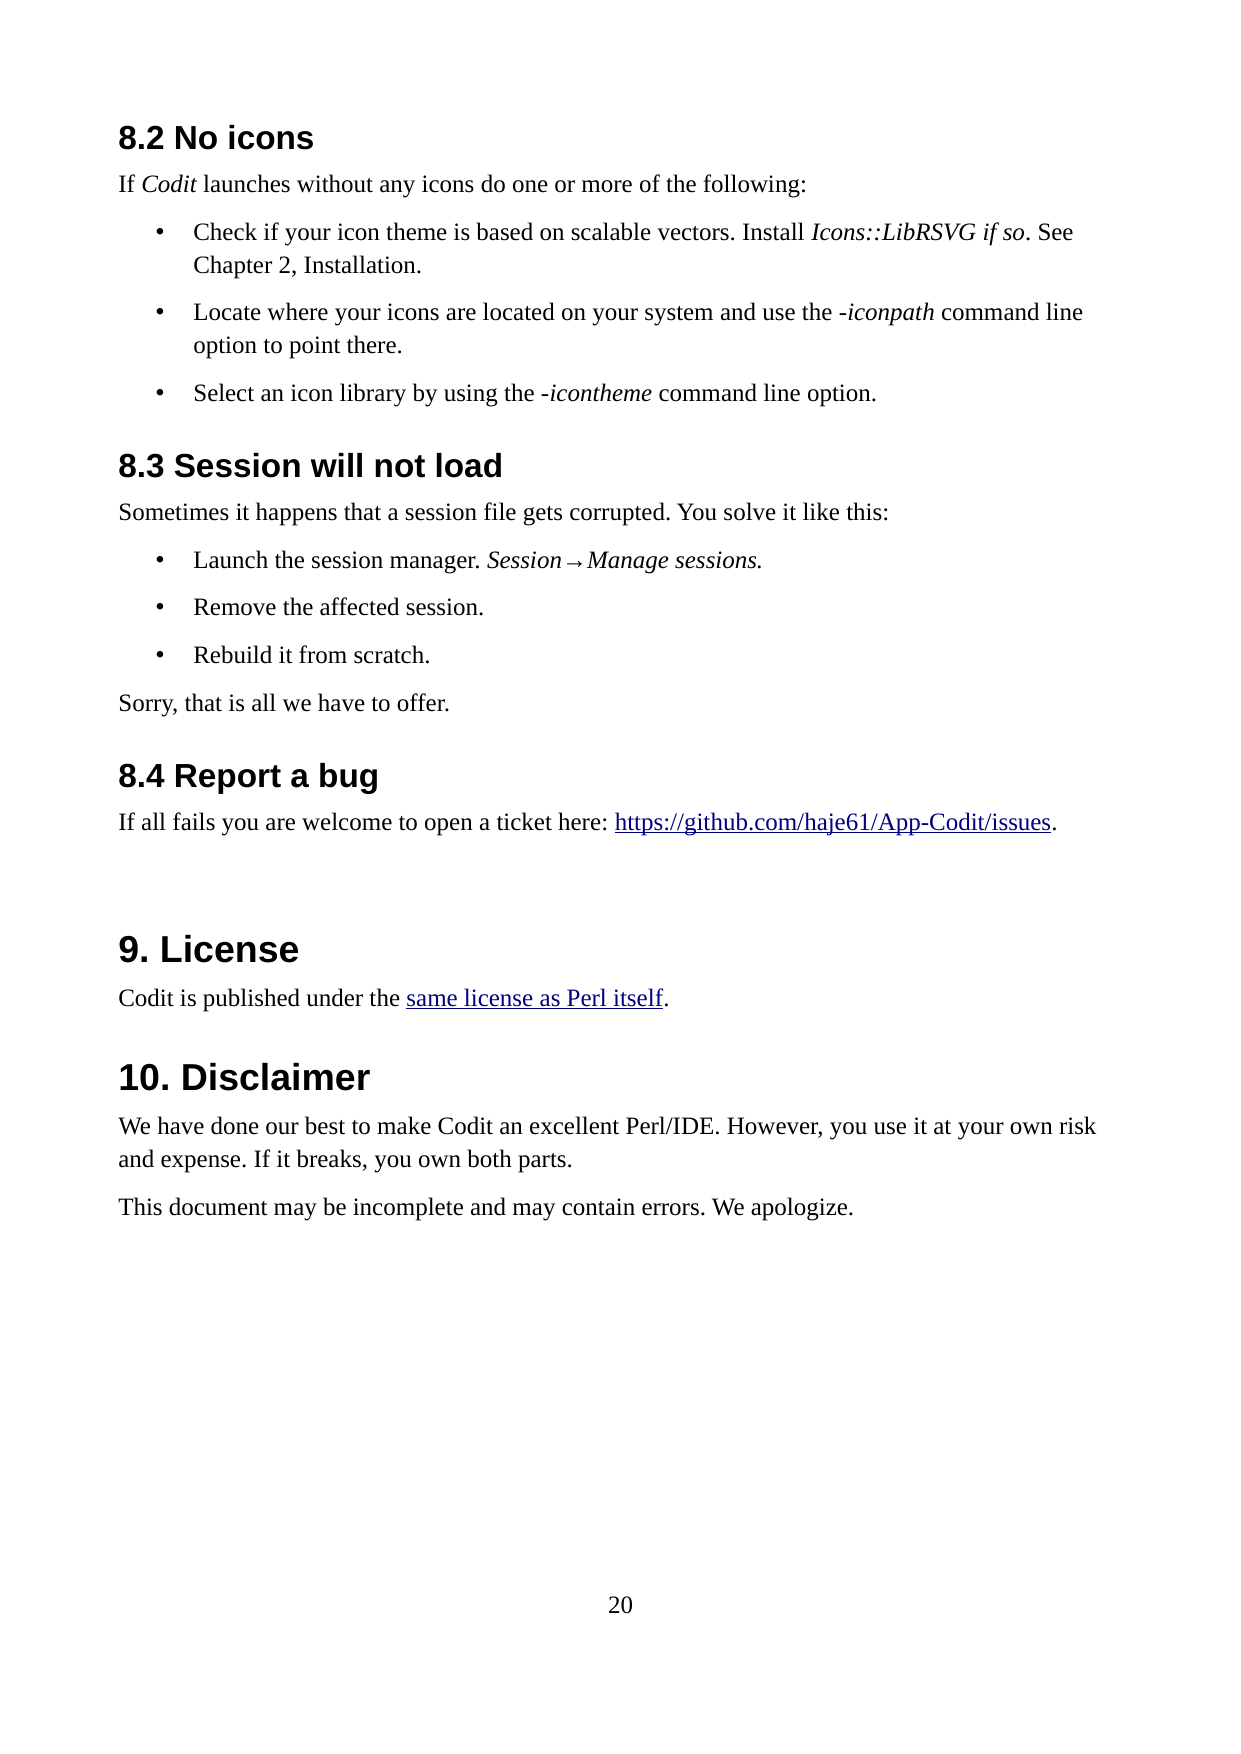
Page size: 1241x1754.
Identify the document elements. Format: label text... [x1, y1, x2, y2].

list Remove the affected session. [156, 592, 1122, 621]
subtitle 8.2 No icons [118, 118, 1122, 157]
text We have done our best to make Codit an excellent Perl/IDE. However, you use it at your own risk and expense. If it breaks, you own both parts. [118, 1111, 1122, 1173]
list Rebuild it from scratch. [156, 640, 1122, 669]
list Select an icon library by using the -icontheme command line option. [156, 378, 1122, 407]
subtitle 8.4 Report a bug [118, 756, 1122, 794]
text If all fails you are welcome to open a ticket here: https://github.com/haje61/App-Codit/issues. [118, 807, 1122, 836]
text If Codit launches without any icons do one or more of the following: [118, 169, 1122, 198]
text Codit is published under the same license as Perl itself. [118, 983, 1122, 1012]
text Sometimes it happens that a session file gets corrupted. You solve it like this: [118, 497, 1122, 526]
subtitle 8.3 Session will not load [118, 446, 1122, 485]
subtitle 9. License [118, 927, 1122, 970]
list Launch the session manager. Session→Manage sessions. [156, 545, 1122, 574]
list Locate where your icons are located on your system and use the -iconpath command line option to point there. [156, 297, 1122, 359]
subtitle 10. Disclaimer [118, 1056, 1122, 1099]
list Check if your icon theme is based on scalable vectors. Install Icons::LibRSVG if so. See Chapter 2, Installation. [156, 217, 1122, 278]
text Sorry, that is all we have to offer. [118, 688, 1122, 716]
text This document may be incomplete and may contain errors. We apologize. [118, 1192, 1122, 1221]
